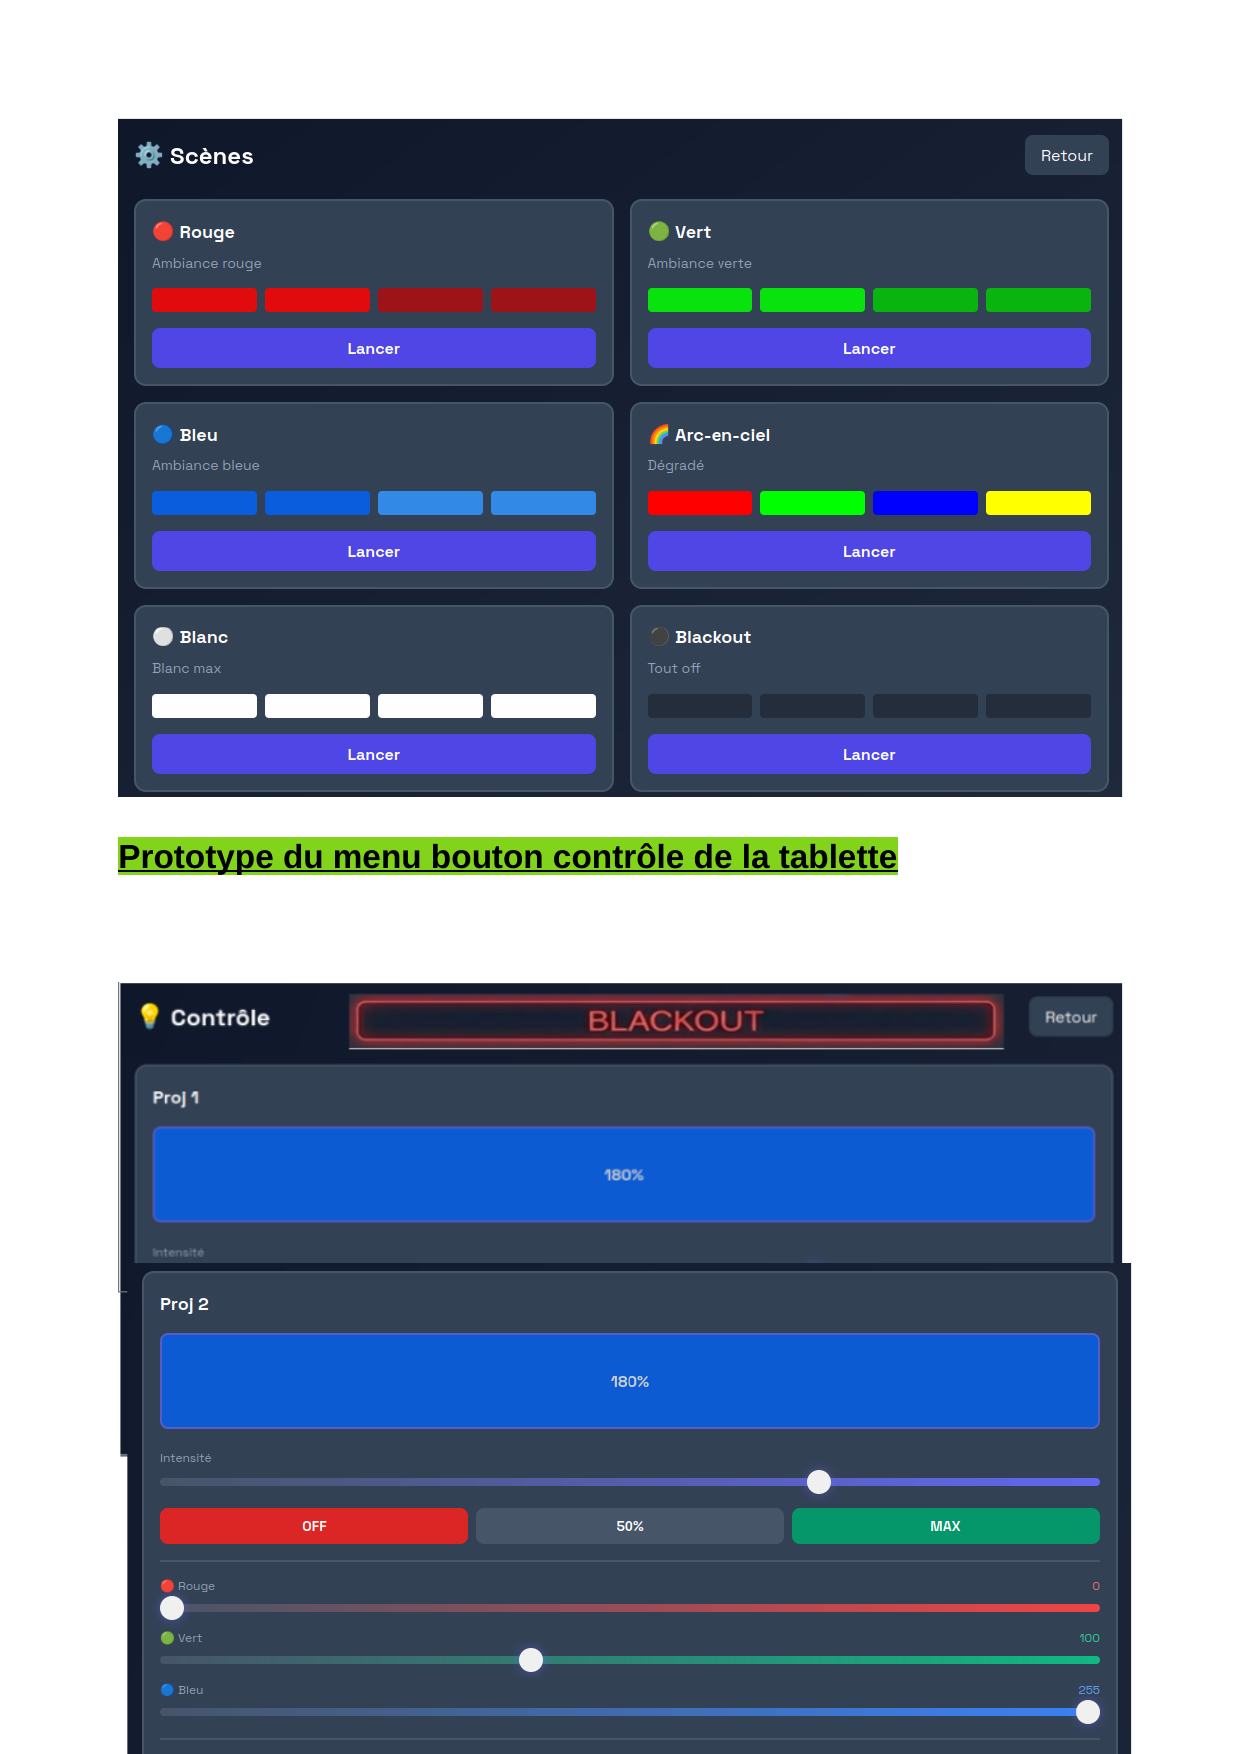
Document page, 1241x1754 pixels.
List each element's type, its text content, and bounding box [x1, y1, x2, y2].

picture [118, 982, 1132, 1754]
picture [118, 118, 1123, 797]
subtitle Prototype du menu bouton contrôle de la tablette [118, 837, 1122, 875]
